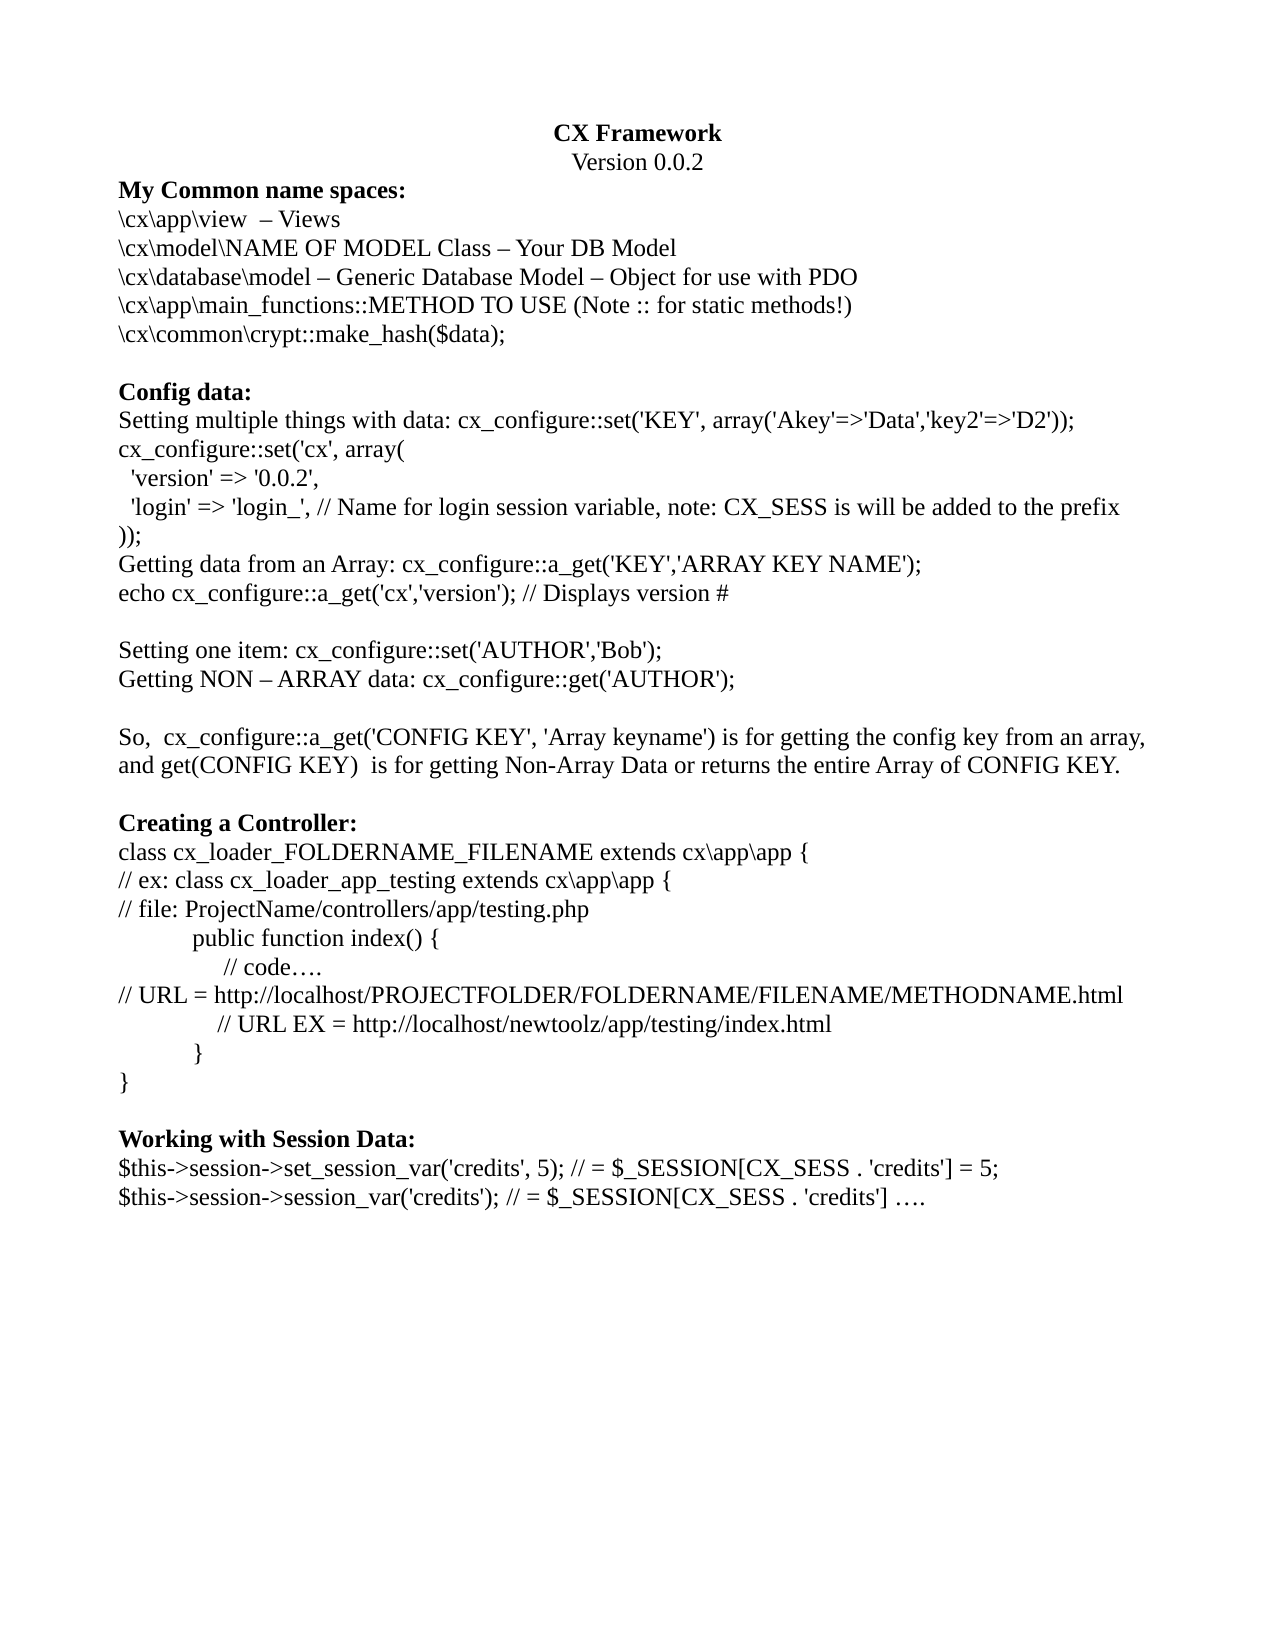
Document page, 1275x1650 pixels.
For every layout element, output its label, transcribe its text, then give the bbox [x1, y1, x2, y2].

text // URL EX = http://localhost/newtoolz/app/testing/index.html [118, 1009, 1157, 1038]
text Creating a Controller: [118, 808, 1157, 837]
text // code…. [118, 952, 1157, 981]
text // file: ProjectName/controllers/app/testing.php [118, 894, 1157, 923]
text // ex: class cx_loader_app_testing extends cx\app\app { [118, 866, 1157, 894]
text $this->session->session_var('credits'); // = $_SESSION[CX_SESS . 'credits'] …. [118, 1182, 1157, 1211]
text )); [118, 521, 1157, 549]
text My Common name spaces: [118, 176, 1157, 204]
text 'version' => '0.0.2', [118, 463, 1157, 492]
text \cx\app\view – Views [118, 204, 1157, 233]
text Config data: [118, 377, 1157, 406]
text Working with Session Data: [118, 1124, 1157, 1153]
text Setting multiple things with data: cx_configure::set('KEY', array('Akey'=>'Data','key2'=>'D2')); [118, 406, 1157, 434]
text Setting one item: cx_configure::set('AUTHOR','Bob'); [118, 636, 1157, 664]
text \cx\common\crypt::make_hash($data); [118, 319, 1157, 348]
text } [118, 1038, 1157, 1067]
text } [118, 1067, 1157, 1096]
text echo cx_configure::a_get('cx','version'); // Displays version # [118, 578, 1157, 607]
text // URL = http://localhost/PROJECTFOLDER/FOLDERNAME/FILENAME/METHODNAME.html [118, 981, 1157, 1009]
text \cx\database\model – Generic Database Model – Object for use with PDO [118, 262, 1157, 291]
text \cx\model\NAME OF MODEL Class – Your DB Model [118, 233, 1157, 262]
text cx_configure::set('cx', array( [118, 434, 1157, 463]
text Getting NON – ARRAY data: cx_configure::get('AUTHOR'); [118, 664, 1157, 693]
text class cx_loader_FOLDERNAME_FILENAME extends cx\app\app { [118, 837, 1157, 866]
text Version 0.0.2 [118, 147, 1157, 176]
text Getting data from an Array: cx_configure::a_get('KEY','ARRAY KEY NAME'); [118, 549, 1157, 578]
text So, cx_configure::a_get('CONFIG KEY', 'Array keyname') is for getting the config key from an array, and get(CONFIG KEY) is for getting Non-Array Data or returns the entire Array of CONFIG KEY. [118, 722, 1157, 779]
text 'login' => 'login_', // Name for login session variable, note: CX_SESS is will be added to the prefix [118, 492, 1157, 521]
text public function index() { [118, 923, 1157, 952]
text \cx\app\main_functions::METHOD TO USE (Note :: for static methods!) [118, 291, 1157, 319]
text CX Framework [118, 118, 1157, 147]
text $this->session->set_session_var('credits', 5); // = $_SESSION[CX_SESS . 'credits'] = 5; [118, 1153, 1157, 1182]
